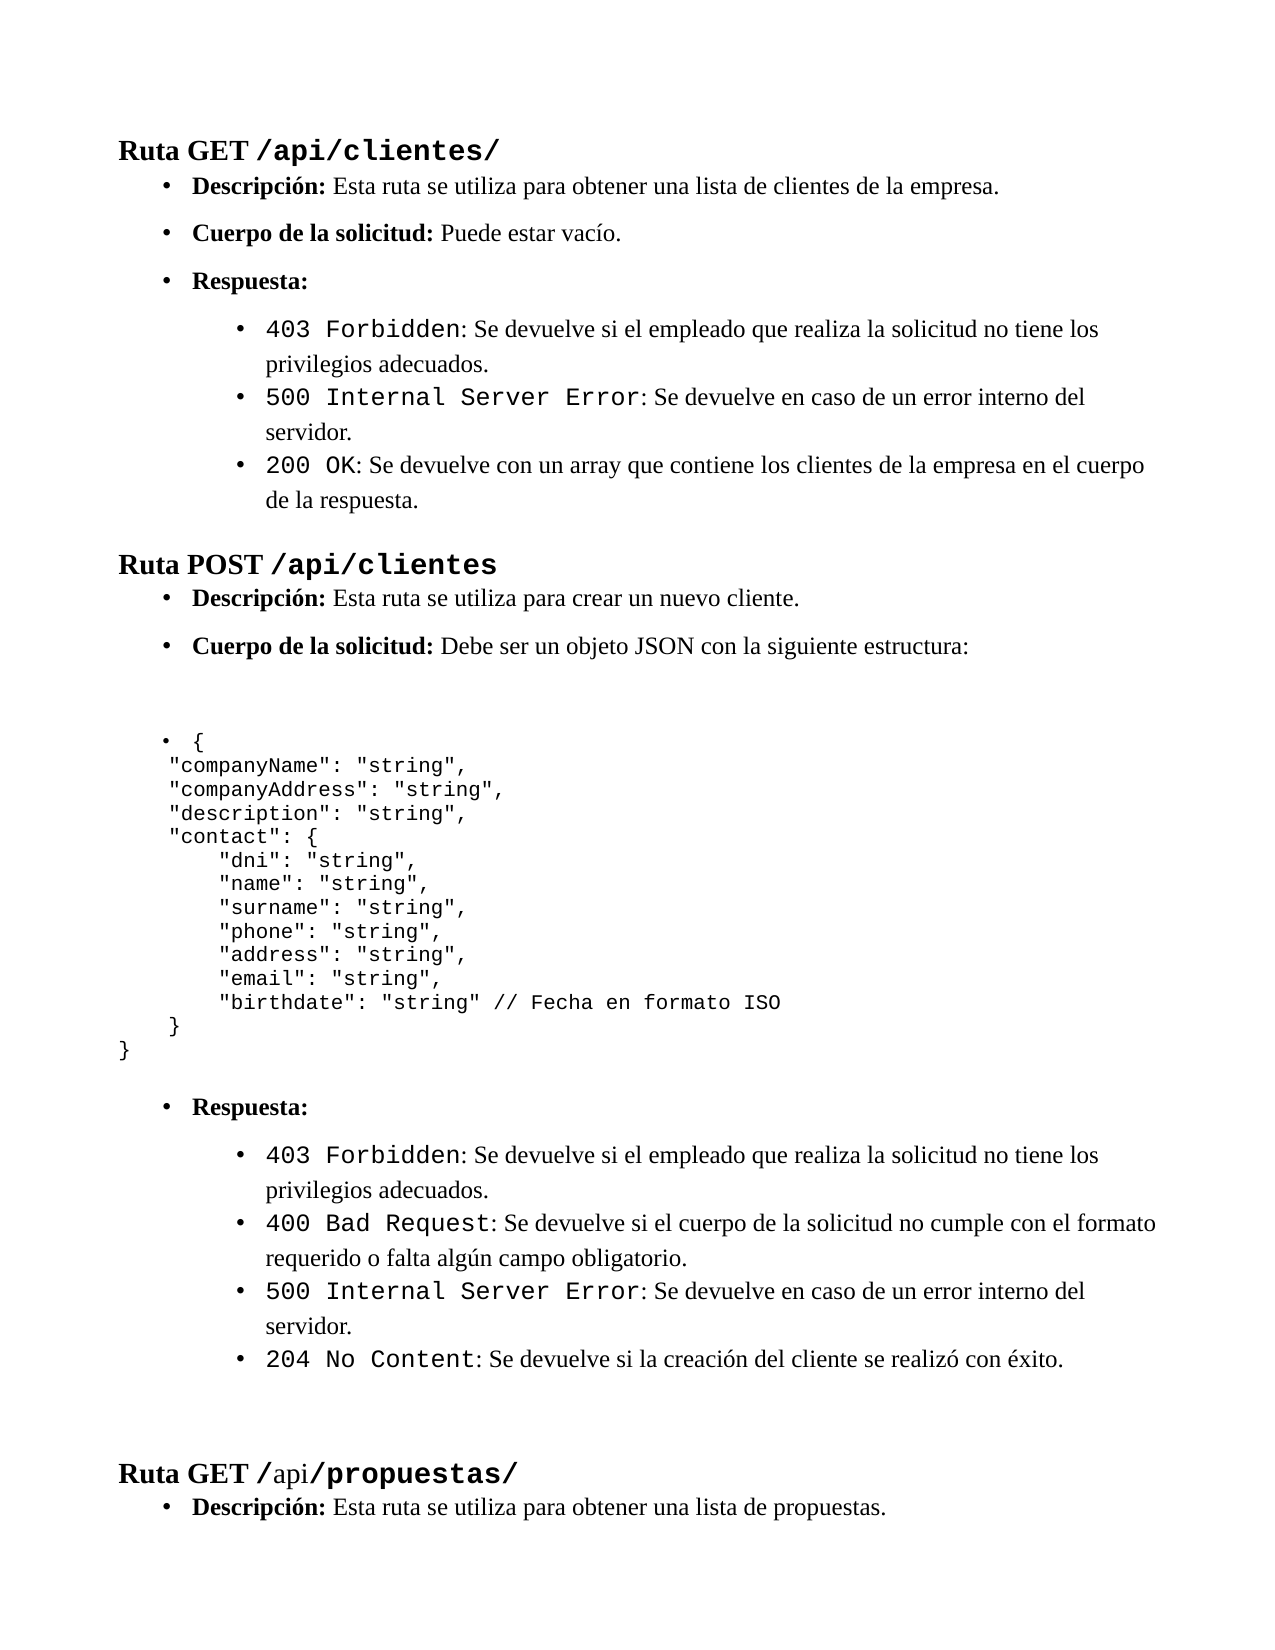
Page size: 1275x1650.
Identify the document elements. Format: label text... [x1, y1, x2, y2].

text "companyAddress": "string", [118, 779, 1157, 802]
text } [118, 1039, 1157, 1063]
list Cuerpo de la solicitud: Puede estar vacío. [162, 218, 1157, 247]
text "description": "string", [118, 802, 1157, 826]
text "companyName": "string", [118, 755, 1157, 779]
text } [118, 1015, 1157, 1039]
text "contact": { [118, 826, 1157, 850]
list 500 Internal Server Error: Se devuelve en caso de un error interno del servidor. [236, 1276, 1157, 1340]
list 500 Internal Server Error: Se devuelve en caso de un error interno del servidor. [236, 382, 1157, 446]
text "birthdate": "string" // Fecha en formato ISO [118, 992, 1157, 1015]
text "surname": "string", [118, 897, 1157, 921]
text "email": "string", [118, 968, 1157, 992]
list 204 No Content: Se devuelve si la creación del cliente se realizó con éxito. [236, 1344, 1157, 1375]
list Descripción: Esta ruta se utiliza para obtener una lista de clientes de la empresa. [162, 171, 1157, 199]
list { [162, 732, 1157, 755]
list Descripción: Esta ruta se utiliza para crear un nuevo cliente. [162, 583, 1157, 612]
subtitle Ruta POST /api/clientes [118, 547, 1157, 583]
list Descripción: Esta ruta se utiliza para obtener una lista de propuestas. [162, 1492, 1157, 1521]
text "dni": "string", [118, 850, 1157, 873]
list Respuesta: [162, 1092, 1157, 1121]
list 403 Forbidden: Se devuelve si el empleado que realiza la solicitud no tiene los privilegios adecuados. [236, 1140, 1157, 1203]
text "phone": "string", [118, 921, 1157, 944]
list 200 OK: Se devuelve con un array que contiene los clientes de la empresa en el cuerpo de la respuesta. [236, 450, 1157, 514]
text "address": "string", [118, 944, 1157, 968]
subtitle Ruta GET /api/clientes/ [118, 133, 1157, 169]
list 400 Bad Request: Se devuelve si el cuerpo de la solicitud no cumple con el formato requerido o falta algún campo obligatorio. [236, 1208, 1157, 1272]
subtitle Ruta GET /api/propuestas/ [118, 1456, 1157, 1492]
text "name": "string", [118, 873, 1157, 897]
list Respuesta: [162, 266, 1157, 295]
list Cuerpo de la solicitud: Debe ser un objeto JSON con la siguiente estructura: [162, 631, 1157, 659]
list 403 Forbidden: Se devuelve si el empleado que realiza la solicitud no tiene los privilegios adecuados. [236, 314, 1157, 377]
